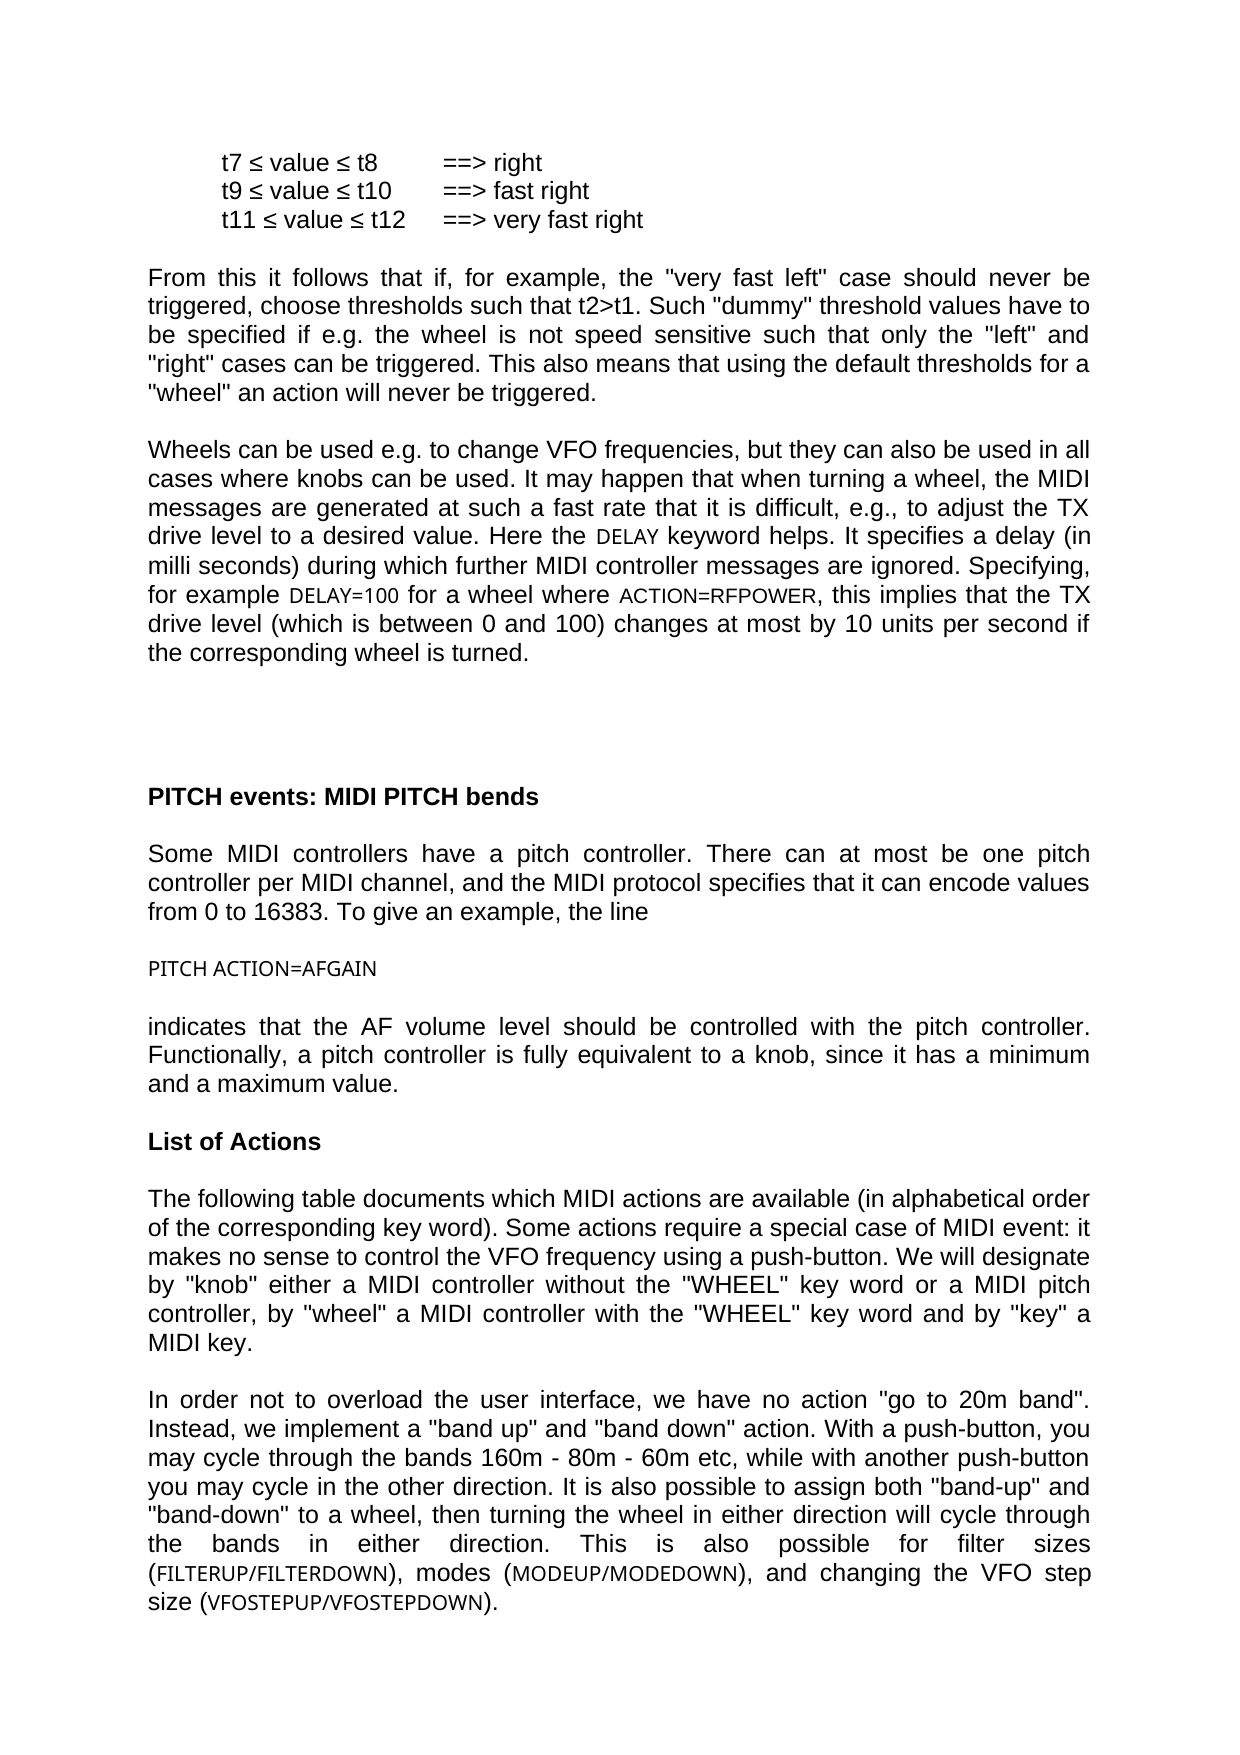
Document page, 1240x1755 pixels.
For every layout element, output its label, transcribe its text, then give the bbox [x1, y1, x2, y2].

text t11 ≤ value ≤ t12 ==> very fast right [148, 205, 1092, 234]
text PITCH ACTION=AFGAIN [148, 954, 1092, 983]
text PITCH events: MIDI PITCH bends [148, 782, 1092, 811]
text t9 ≤ value ≤ t10 ==> fast right [148, 176, 1092, 205]
text In order not to overload the user interface, we have no action "go to 20m band". Instead, we implement a "band up" and "band down" action. With a push-button, you may cycle through the bands 160m - 80m - 60m etc, while with another push-button you may cycle in the other direction. It is also possible to assign both "band-up" and "band-down" to a wheel, then turning the wheel in either direction will cycle through the bands in either direction. This is also possible for filter sizes (FILTERUP/FILTERDOWN), modes (MODEUP/MODEDOWN), and changing the VFO step size (VFOSTEPUP/VFOSTEPDOWN). [148, 1385, 1092, 1617]
text List of Actions [148, 1126, 1092, 1155]
text From this it follows that if, for example, the "very fast left" case should never be triggered, choose thresholds such that t2>t1. Such "dummy" threshold values have to be specified if e.g. the wheel is not speed sensitive such that only the "left" and "right" cases can be triggered. This also means that using the default thresholds for a "wheel" an action will never be triggered. [148, 263, 1092, 406]
text Some MIDI controllers have a pitch controller. There can at most be one pitch controller per MIDI channel, and the MIDI protocol specifies that it can encode values from 0 to 16383. To give an example, the line [148, 839, 1092, 926]
text The following table documents which MIDI actions are available (in alphabetical order of the corresponding key word). Some actions require a special case of MIDI event: it makes no sense to control the VFO frequency using a push-button. We will designate by "knob" either a MIDI controller without the "WHEEL" key word or a MIDI pitch controller, by "wheel" a MIDI controller with the "WHEEL" key word and by "key" a MIDI key. [148, 1184, 1092, 1356]
text Wheels can be used e.g. to change VFO frequencies, but they can also be used in all cases where knobs can be used. It may happen that when turning a wheel, the MIDI messages are generated at such a fast rate that it is difficult, e.g., to adjust the TX drive level to a desired value. Here the DELAY keyword helps. It specifies a delay (in milli seconds) during which further MIDI controller messages are ignored. Specifying, for example DELAY=100 for a wheel where ACTION=RFPOWER, this implies that the TX drive level (which is between 0 and 100) changes at most by 10 units per second if the corresponding wheel is turned. [148, 435, 1092, 667]
text t7 ≤ value ≤ t8 ==> right [148, 148, 1092, 176]
text indicates that the AF volume level should be controlled with the pitch controller. Functionally, a pitch controller is fully equivalent to a knob, since it has a minimum and a maximum value. [148, 1011, 1092, 1098]
